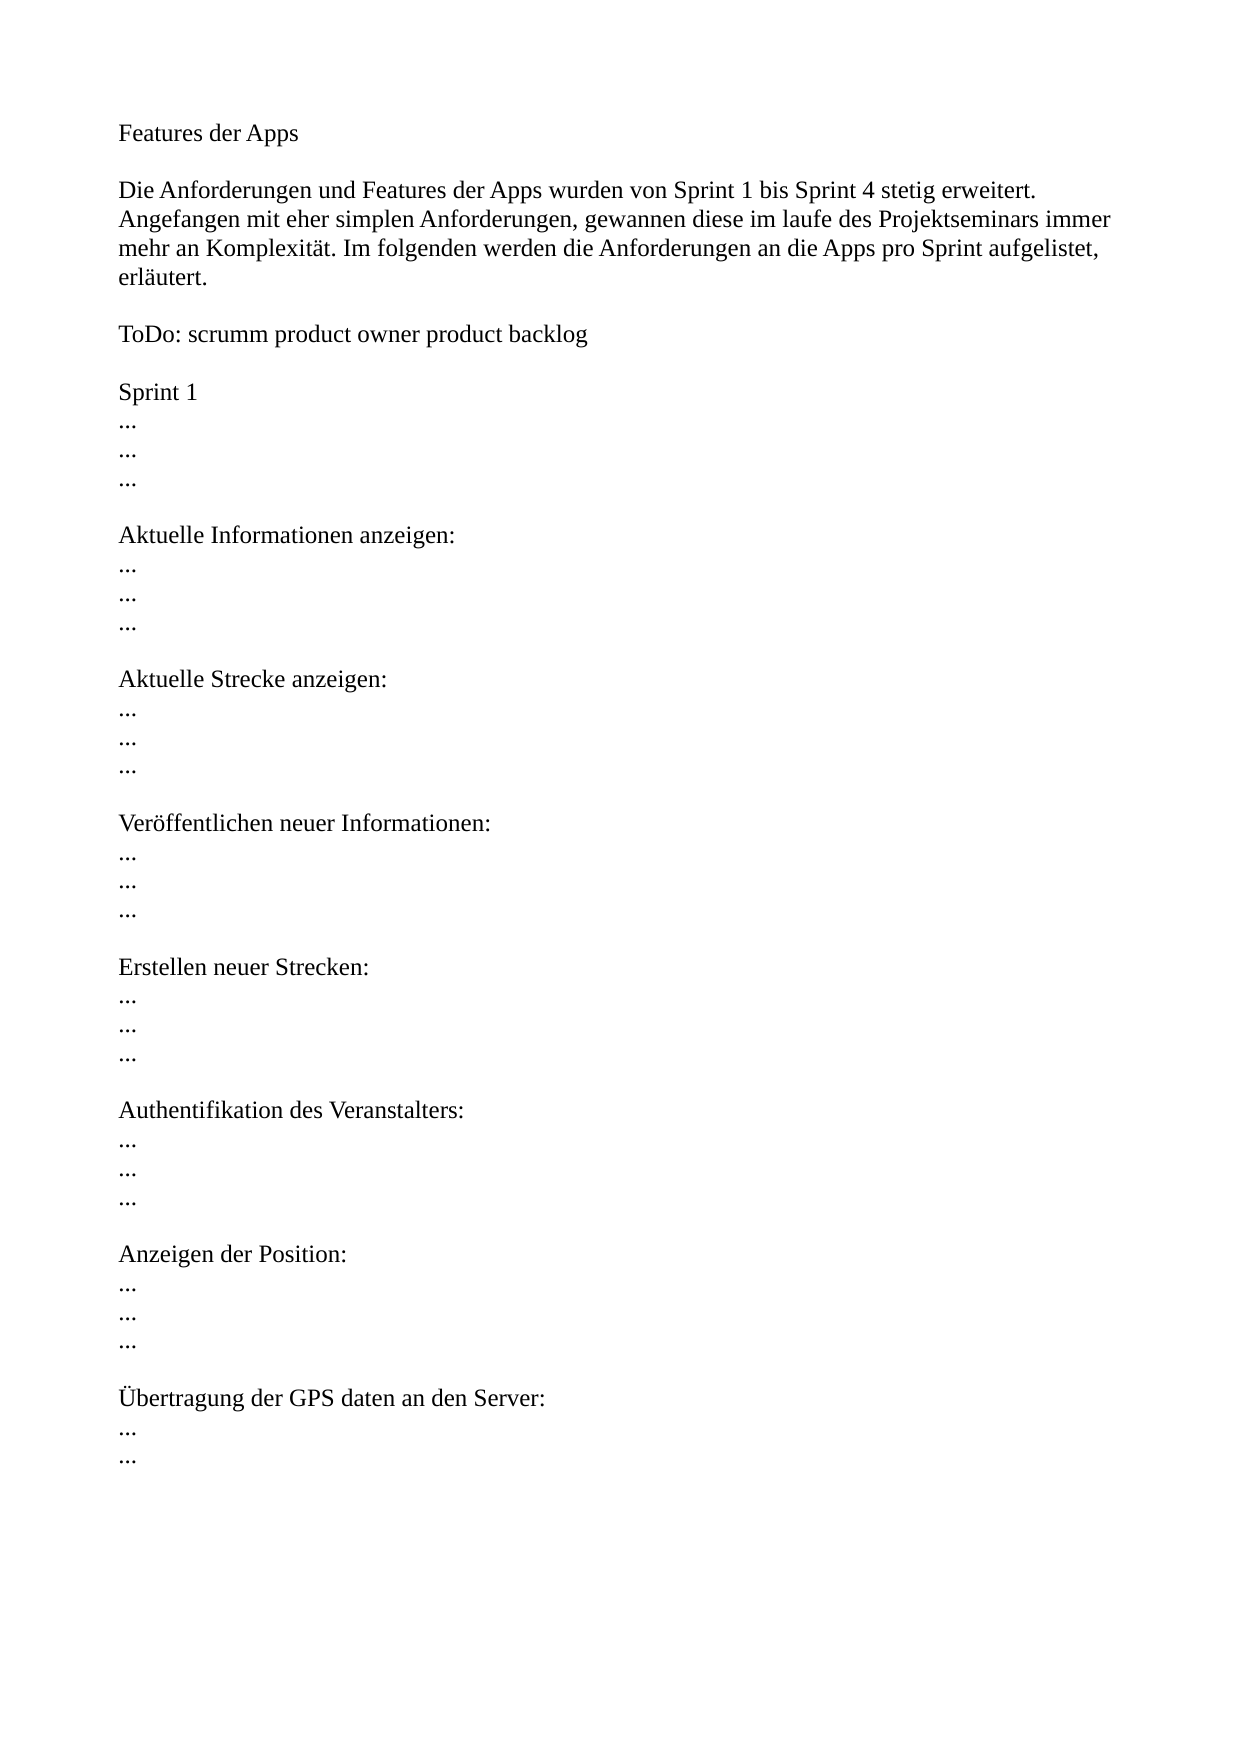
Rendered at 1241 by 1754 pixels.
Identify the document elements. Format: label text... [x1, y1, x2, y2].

text Veröffentlichen neuer Informationen: [118, 808, 1122, 837]
text Anzeigen der Position: [118, 1239, 1122, 1268]
text Die Anforderungen und Features der Apps wurden von Sprint 1 bis Sprint 4 stetig erweitert. Angefangen mit eher simplen Anforderungen, gewannen diese im laufe des Projektseminars immer mehr an Komplexität. Im folgenden werden die Anforderungen an die Apps pro Sprint aufgelistet, erläutert. [118, 176, 1122, 291]
text Features der Apps [118, 118, 1122, 147]
text ... [118, 1038, 1122, 1067]
text ... [118, 1124, 1122, 1153]
text ... [118, 866, 1122, 894]
text ... [118, 722, 1122, 751]
text ... [118, 981, 1122, 1009]
text ... [118, 1153, 1122, 1182]
text ... [118, 607, 1122, 636]
text ... [118, 1268, 1122, 1297]
text ... [118, 894, 1122, 923]
text ... [118, 837, 1122, 866]
text ... [118, 1441, 1122, 1469]
text ... [118, 549, 1122, 578]
text ... [118, 406, 1122, 434]
text ToDo: scrumm product owner product backlog [118, 319, 1122, 348]
text ... [118, 463, 1122, 492]
text Sprint 1 [118, 377, 1122, 406]
text Erstellen neuer Strecken: [118, 952, 1122, 981]
text ... [118, 751, 1122, 779]
text Authentifikation des Veranstalters: [118, 1096, 1122, 1124]
text Aktuelle Informationen anzeigen: [118, 521, 1122, 549]
text ... [118, 1182, 1122, 1211]
text ... [118, 693, 1122, 722]
text Übertragung der GPS daten an den Server: [118, 1383, 1122, 1412]
text Aktuelle Strecke anzeigen: [118, 664, 1122, 693]
text ... [118, 1412, 1122, 1441]
text ... [118, 434, 1122, 463]
text ... [118, 578, 1122, 607]
text ... [118, 1009, 1122, 1038]
text ... [118, 1326, 1122, 1354]
text ... [118, 1297, 1122, 1326]
